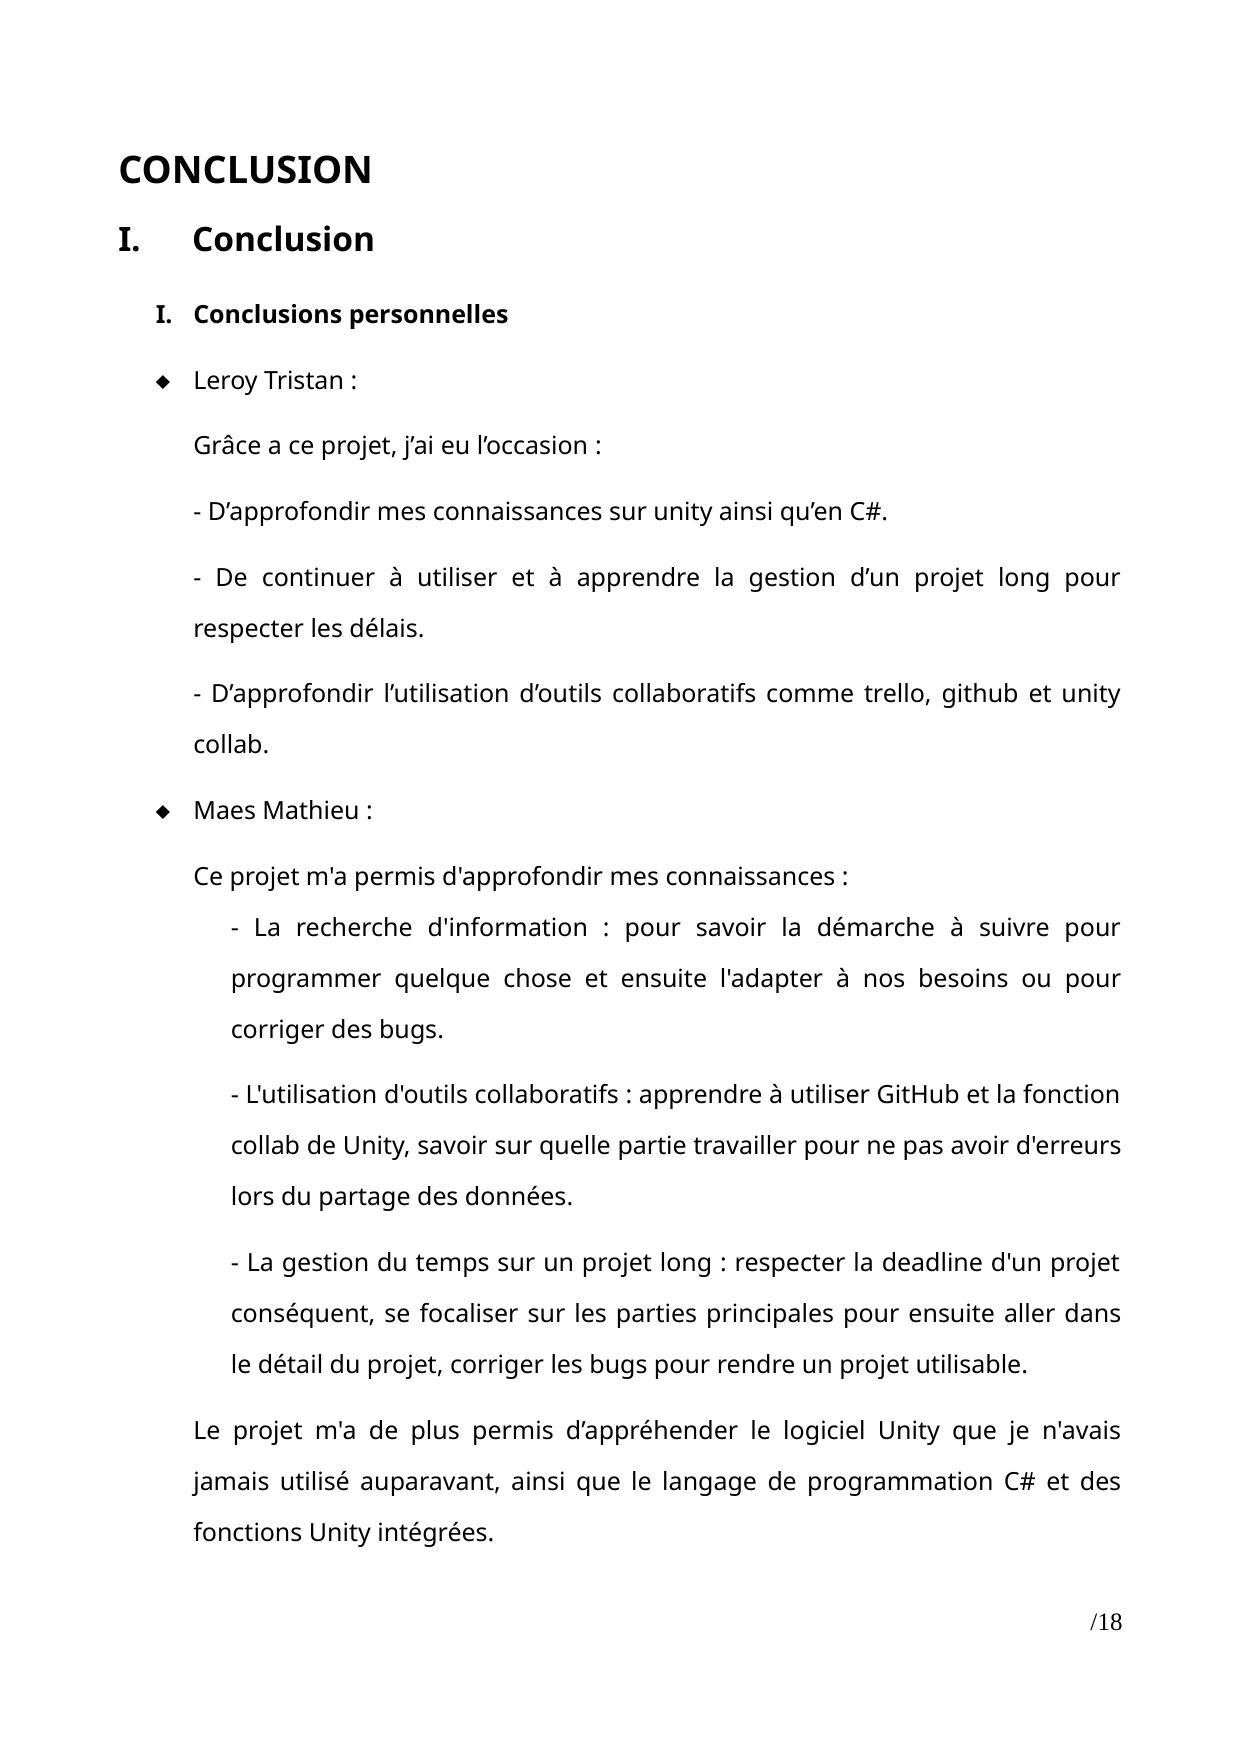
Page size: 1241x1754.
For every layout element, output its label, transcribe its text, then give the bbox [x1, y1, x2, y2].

list - D’approfondir mes connaissances sur unity ainsi qu’en C#. [156, 493, 1122, 528]
list - L'utilisation d'outils collaboratifs : apprendre à utiliser GitHub et la fonction collab de Unity, savoir sur quelle partie travailler pour ne pas avoir d'erreurs lors du partage des données. [193, 1077, 1122, 1213]
list Maes Mathieu : [156, 792, 1122, 827]
list - De continuer à utiliser et à apprendre la gestion d’un projet long pour respecter les délais. [156, 559, 1122, 644]
list Grâce a ce projet, j’ai eu l’occasion : [156, 428, 1122, 462]
list - La gestion du temps sur un projet long : respecter la deadline d'un projet conséquent, se focaliser sur les parties principales pour ensuite aller dans le détail du projet, corriger les bugs pour rendre un projet utilisable. [193, 1244, 1122, 1381]
list Conclusions personnelles [156, 297, 1122, 331]
list Le projet m'a de plus permis d’appréhender le logiciel Unity que je n'avais jamais utilisé auparavant, ainsi que le langage de programmation C# et des fonctions Unity intégrées. [156, 1412, 1122, 1548]
subtitle Conclusion [118, 216, 1122, 261]
list Leroy Tristan : [156, 362, 1122, 396]
subtitle CONCLUSION [118, 143, 1122, 195]
list - La recherche d'information : pour savoir la démarche à suivre pour programmer quelque chose et ensuite l'adapter à nos besoins ou pour corriger des bugs. [193, 909, 1122, 1045]
list Ce projet m'a permis d'approfondir mes connaissances : [156, 858, 1122, 892]
list - D’approfondir l’utilisation d’outils collaboratifs comme trello, github et unity collab. [156, 676, 1122, 761]
